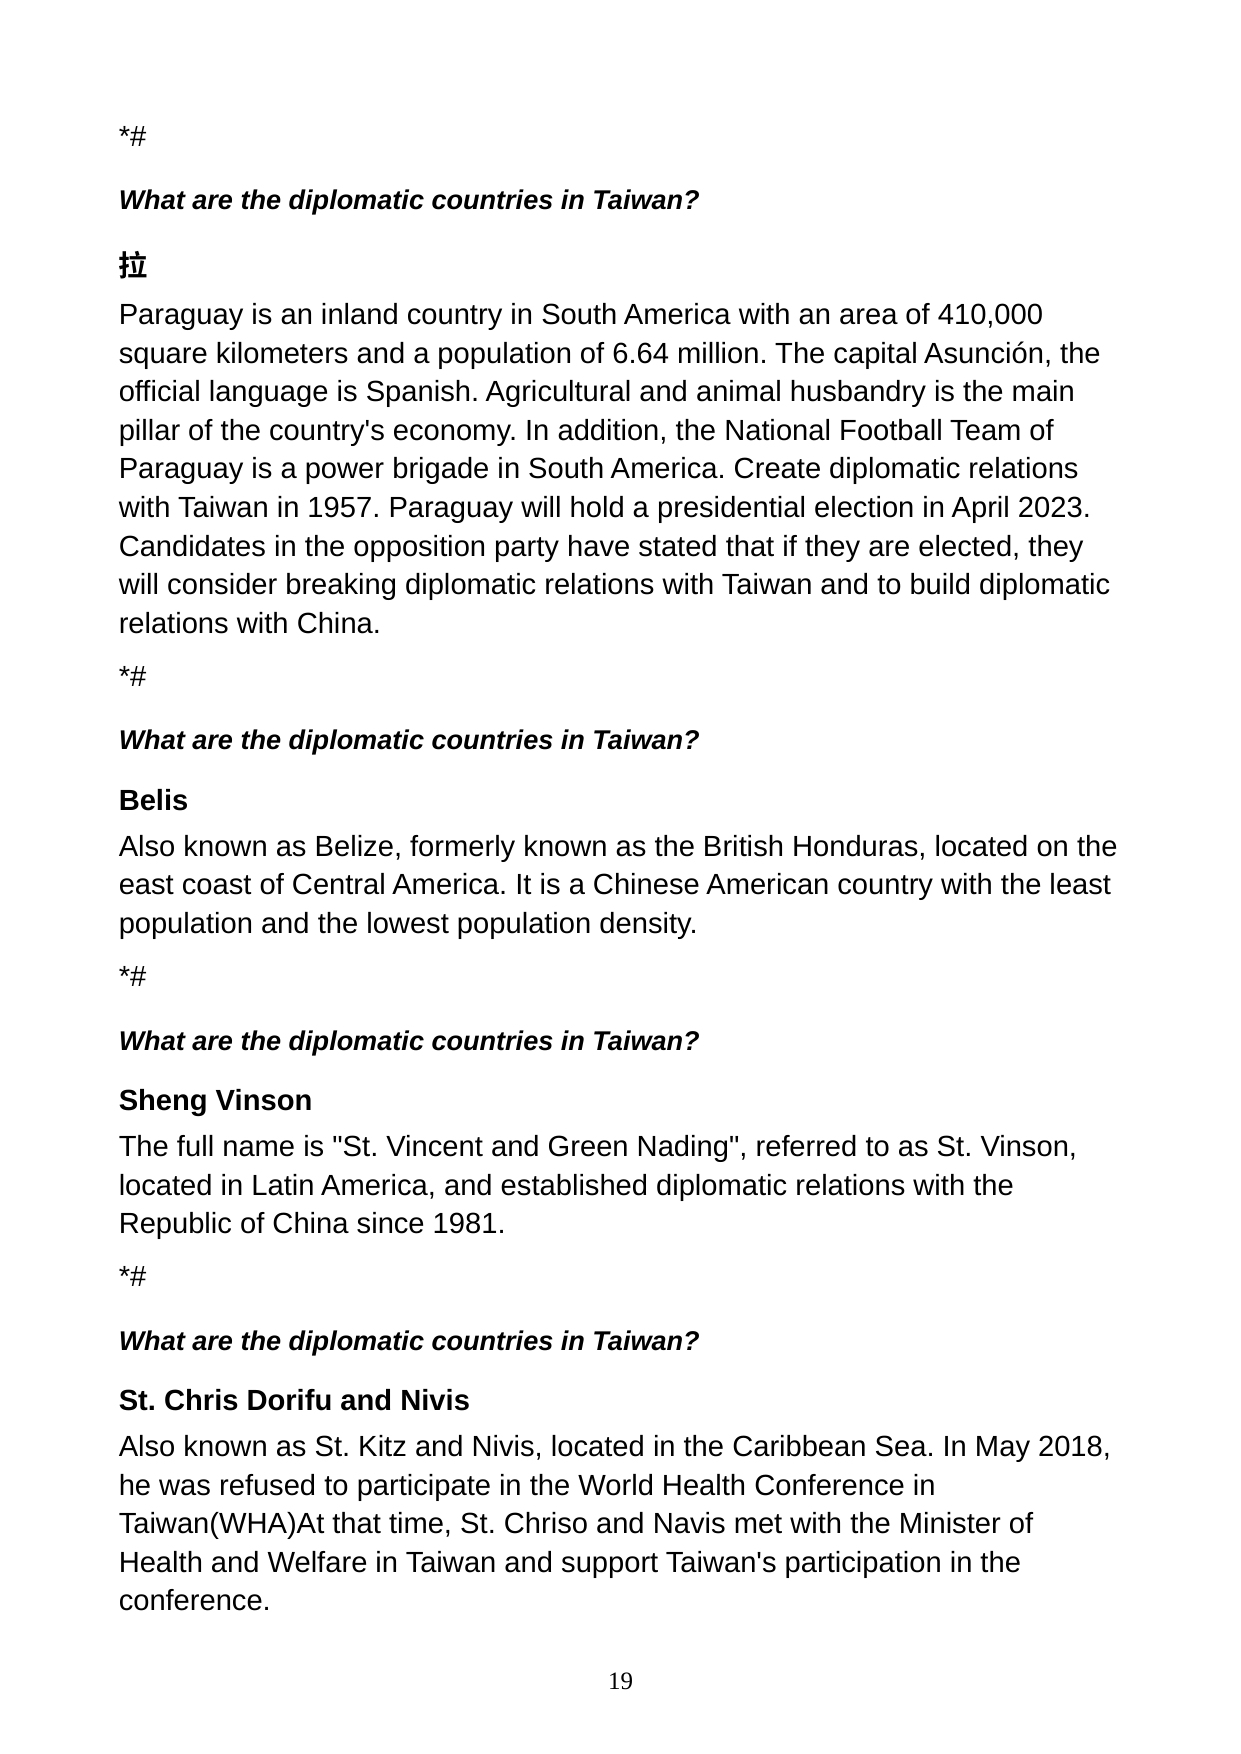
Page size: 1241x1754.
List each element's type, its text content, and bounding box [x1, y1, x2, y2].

subtitle What are the diplomatic countries in Taiwan? [118, 1024, 1122, 1056]
subtitle What are the diplomatic countries in Taiwan? [118, 1325, 1122, 1356]
subtitle Belis [118, 783, 1122, 816]
text The full name is "St. Vincent and Green Nading", referred to as St. Vinson, located in Latin America, and established diplomatic relations with the Republic of China since 1981. [118, 1129, 1122, 1239]
subtitle St. Chris Dorifu and Nivis [118, 1383, 1122, 1417]
subtitle What are the diplomatic countries in Taiwan? [118, 184, 1122, 215]
text *# [118, 118, 1122, 152]
text *# [118, 1259, 1122, 1293]
text Also known as St. Kitz and Nivis, located in the Caribbean Sea. In May 2018, he was refused to participate in the World Health Conference in Taiwan(WHA)At that time, St. Chriso and Navis met with the Minister of Health and Welfare in Taiwan and support Taiwan's participation in the conference. [118, 1429, 1122, 1617]
text Paraguay is an inland country in South America with an area of 410,000 square kilometers and a population of 6.64 million. The capital Asunción, the official language is Spanish. Agricultural and animal husbandry is the main pillar of the country's economy. In addition, the National Football Team of Paraguay is a power brigade in South America. Create diplomatic relations with Taiwan in 1957. Paraguay will hold a presidential election in April 2023. Candidates in the opposition party have stated that if they are elected, they will consider breaking diplomatic relations with Taiwan and to build diplomatic relations with China. [118, 297, 1122, 639]
text Also known as Belize, formerly known as the British Honduras, located on the east coast of Central America. It is a Chinese American country with the least population and the lowest population density. [118, 829, 1122, 939]
subtitle Sheng Vinson [118, 1083, 1122, 1116]
text *# [118, 659, 1122, 692]
subtitle 拉 [118, 242, 1122, 285]
text *# [118, 959, 1122, 992]
subtitle What are the diplomatic countries in Taiwan? [118, 724, 1122, 756]
